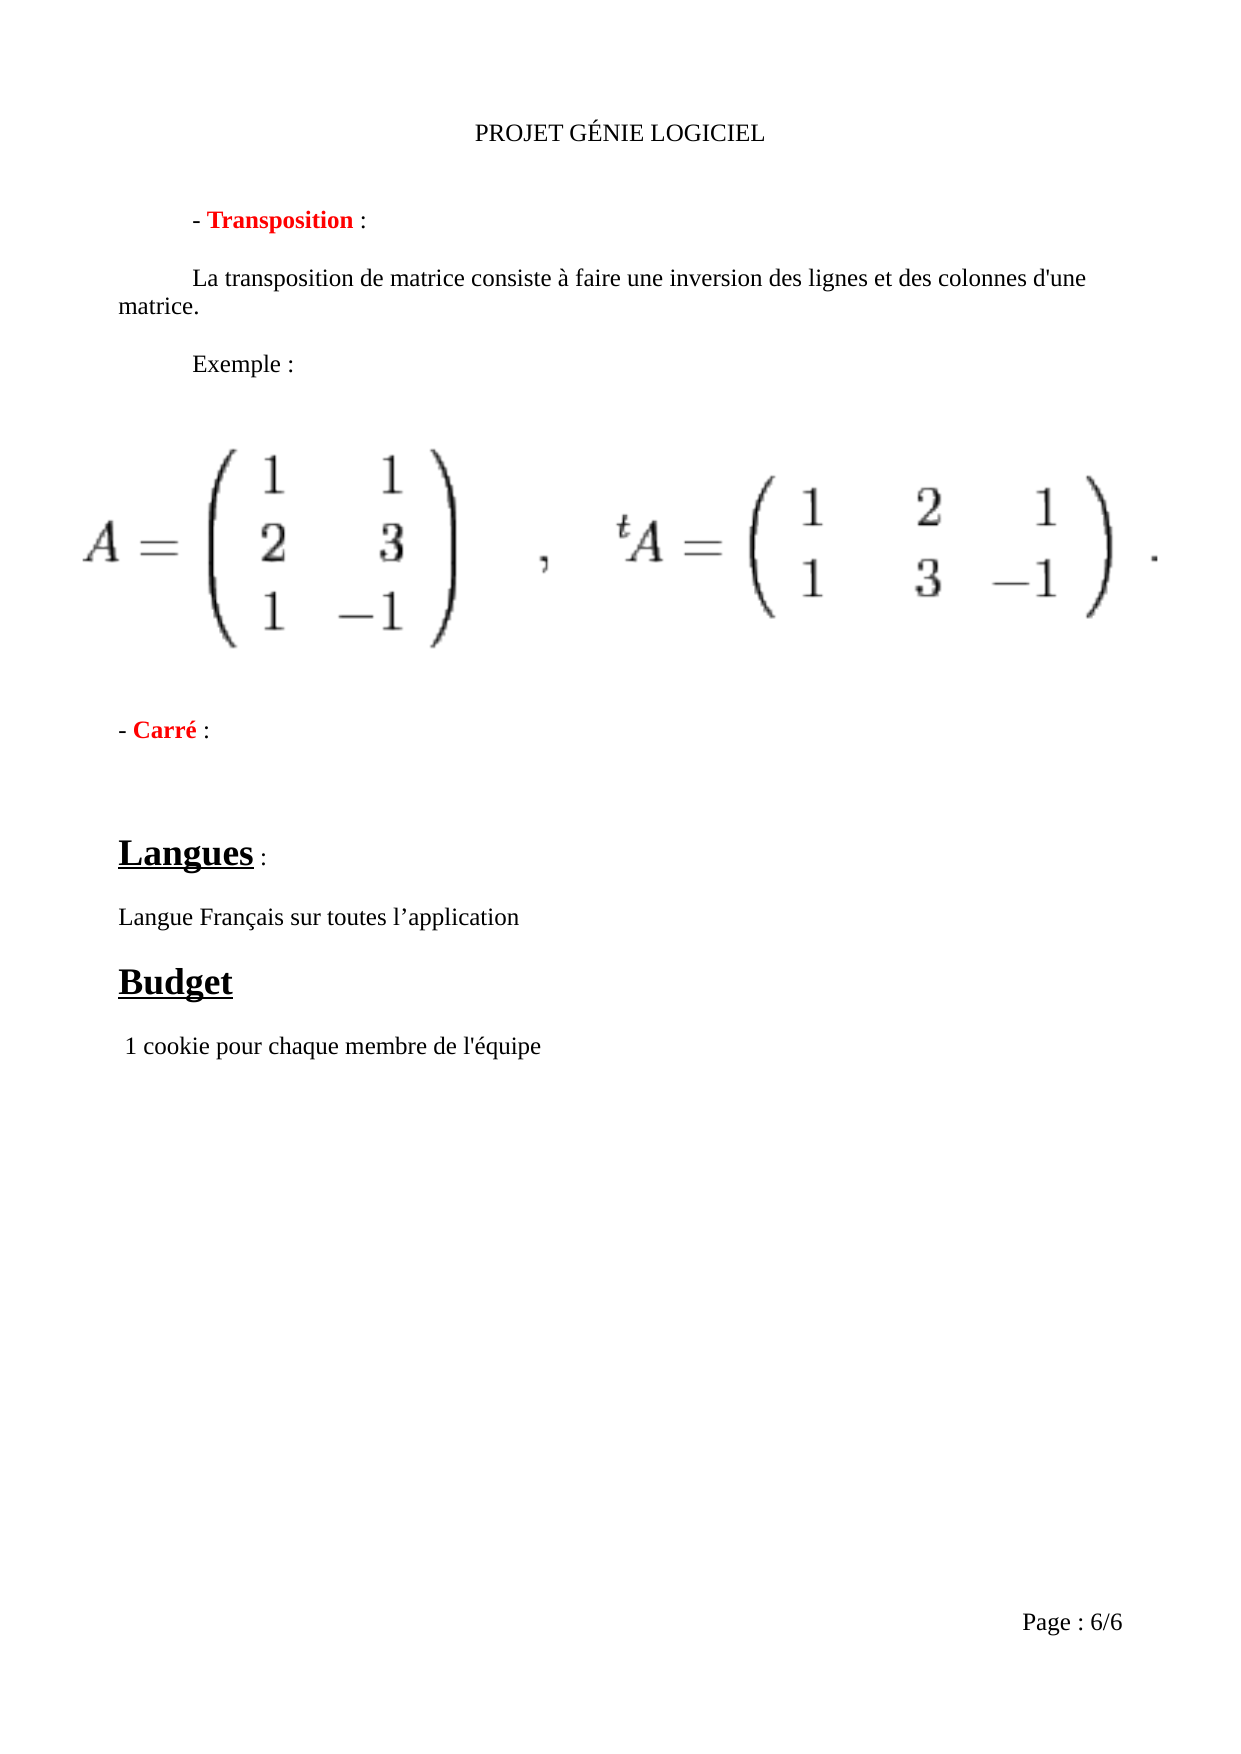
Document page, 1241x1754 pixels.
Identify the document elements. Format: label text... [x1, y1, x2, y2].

picture [82, 432, 1158, 687]
text - Transposition : [118, 205, 1122, 234]
text La transposition de matrice consiste à faire une inversion des lignes et des colonnes d'une matrice. Exemple : [118, 263, 1122, 378]
text - Carré : [118, 715, 1122, 744]
text Langues : Langue Français sur toutes l’application Budget 1 cookie pour chaque membre de l'équipe [118, 801, 1122, 1089]
